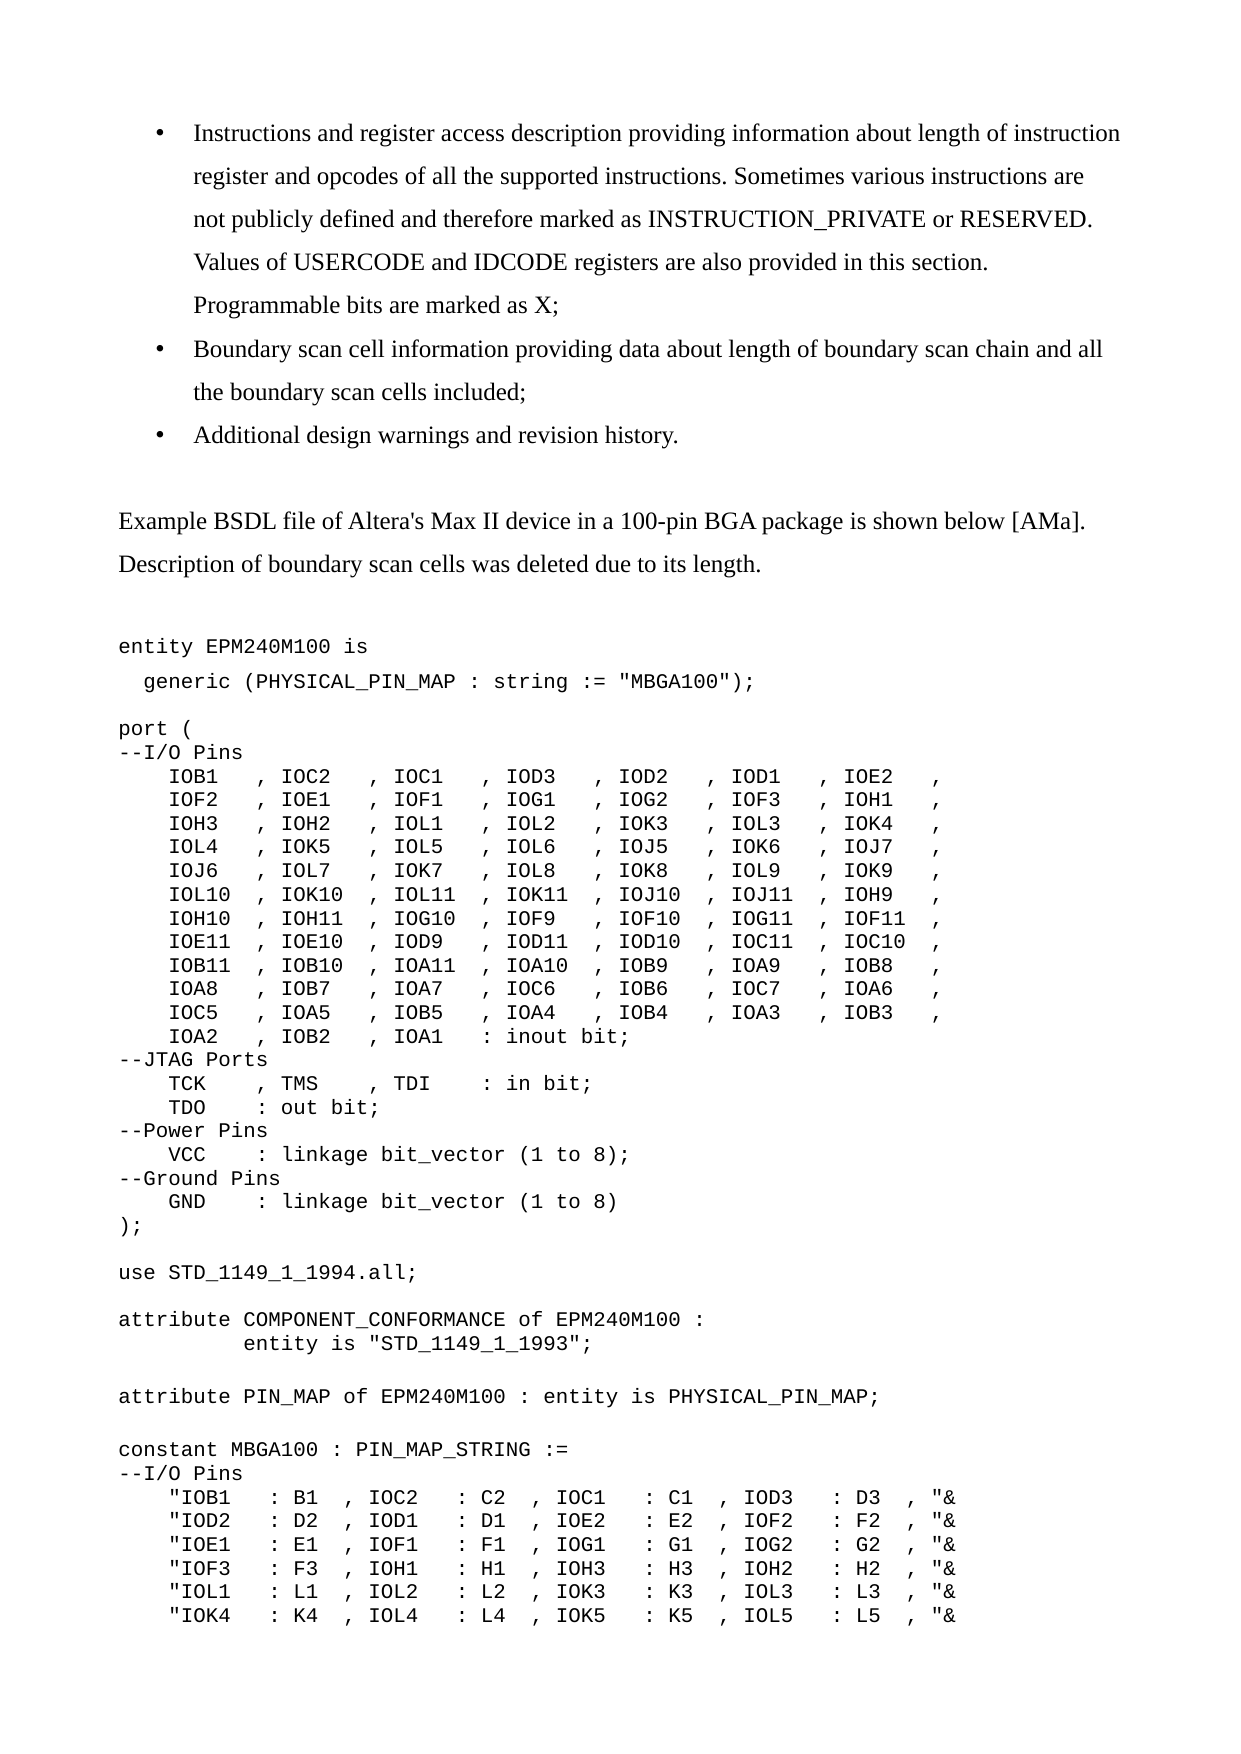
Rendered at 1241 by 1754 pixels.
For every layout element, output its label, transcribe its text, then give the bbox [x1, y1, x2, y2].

text attribute COMPONENT_CONFORMANCE of EPM240M100 : [118, 1309, 1122, 1333]
text IOH3 , IOH2 , IOL1 , IOL2 , IOK3 , IOL3 , IOK4 , [118, 813, 1122, 837]
text IOC5 , IOA5 , IOB5 , IOA4 , IOB4 , IOA3 , IOB3 , [118, 1002, 1122, 1026]
text attribute PIN_MAP of EPM240M100 : entity is PHYSICAL_PIN_MAP; [118, 1386, 1122, 1410]
text VCC : linkage bit_vector (1 to 8); [118, 1144, 1122, 1168]
text --Power Pins [118, 1120, 1122, 1144]
text IOB11 , IOB10 , IOA11 , IOA10 , IOB9 , IOA9 , IOB8 , [118, 955, 1122, 978]
text --I/O Pins [118, 1463, 1122, 1487]
list Instructions and register access description providing information about length of instruction register and opcodes of all the supported instructions. Sometimes various instructions are not publicly defined and therefore marked as INSTRUCTION_PRIVATE or RESERVED. Values of USERCODE and IDCODE registers are also provided in this section. Programmable bits are marked as X; [156, 118, 1122, 319]
text "IOE1 : E1 , IOF1 : F1 , IOG1 : G1 , IOG2 : G2 , "& [118, 1534, 1122, 1558]
text IOL10 , IOK10 , IOL11 , IOK11 , IOJ10 , IOJ11 , IOH9 , [118, 884, 1122, 907]
text --JTAG Ports [118, 1049, 1122, 1073]
text --I/O Pins [118, 742, 1122, 766]
text GND : linkage bit_vector (1 to 8) [118, 1191, 1122, 1215]
text "IOL1 : L1 , IOL2 : L2 , IOK3 : K3 , IOL3 : L3 , "& [118, 1581, 1122, 1605]
text "IOB1 : B1 , IOC2 : C2 , IOC1 : C1 , IOD3 : D3 , "& [118, 1487, 1122, 1510]
text IOA8 , IOB7 , IOA7 , IOC6 , IOB6 , IOC7 , IOA6 , [118, 978, 1122, 1002]
text constant MBGA100 : PIN_MAP_STRING := [118, 1439, 1122, 1463]
text IOB1 , IOC2 , IOC1 , IOD3 , IOD2 , IOD1 , IOE2 , [118, 766, 1122, 789]
text IOJ6 , IOL7 , IOK7 , IOL8 , IOK8 , IOL9 , IOK9 , [118, 860, 1122, 884]
text "IOK4 : K4 , IOL4 : L4 , IOK5 : K5 , IOL5 : L5 , "& [118, 1605, 1122, 1628]
text TDO : out bit; [118, 1097, 1122, 1120]
text "IOF3 : F3 , IOH1 : H1 , IOH3 : H3 , IOH2 : H2 , "& [118, 1558, 1122, 1581]
text entity EPM240M100 is [118, 636, 1122, 659]
text use STD_1149_1_1994.all; [118, 1262, 1122, 1286]
text TCK , TMS , TDI : in bit; [118, 1073, 1122, 1097]
text IOL4 , IOK5 , IOL5 , IOL6 , IOJ5 , IOK6 , IOJ7 , [118, 837, 1122, 860]
text IOA2 , IOB2 , IOA1 : inout bit; [118, 1026, 1122, 1049]
text entity is "STD_1149_1_1993"; [118, 1333, 1122, 1357]
list Boundary scan cell information providing data about length of boundary scan chain and all the boundary scan cells included; [156, 334, 1122, 406]
text IOE11 , IOE10 , IOD9 , IOD11 , IOD10 , IOC11 , IOC10 , [118, 931, 1122, 955]
text generic (PHYSICAL_PIN_MAP : string := "MBGA100"); [118, 671, 1122, 695]
list Additional design warnings and revision history. [156, 420, 1122, 449]
text Example BSDL file of Altera's Max II device in a 100-pin BGA package is shown below [AMa]. Description of boundary scan cells was deleted due to its length. [118, 506, 1122, 578]
text ); [118, 1215, 1122, 1238]
text "IOD2 : D2 , IOD1 : D1 , IOE2 : E2 , IOF2 : F2 , "& [118, 1510, 1122, 1534]
text IOH10 , IOH11 , IOG10 , IOF9 , IOF10 , IOG11 , IOF11 , [118, 907, 1122, 931]
text IOF2 , IOE1 , IOF1 , IOG1 , IOG2 , IOF3 , IOH1 , [118, 789, 1122, 813]
text port ( [118, 718, 1122, 742]
text --Ground Pins [118, 1168, 1122, 1191]
